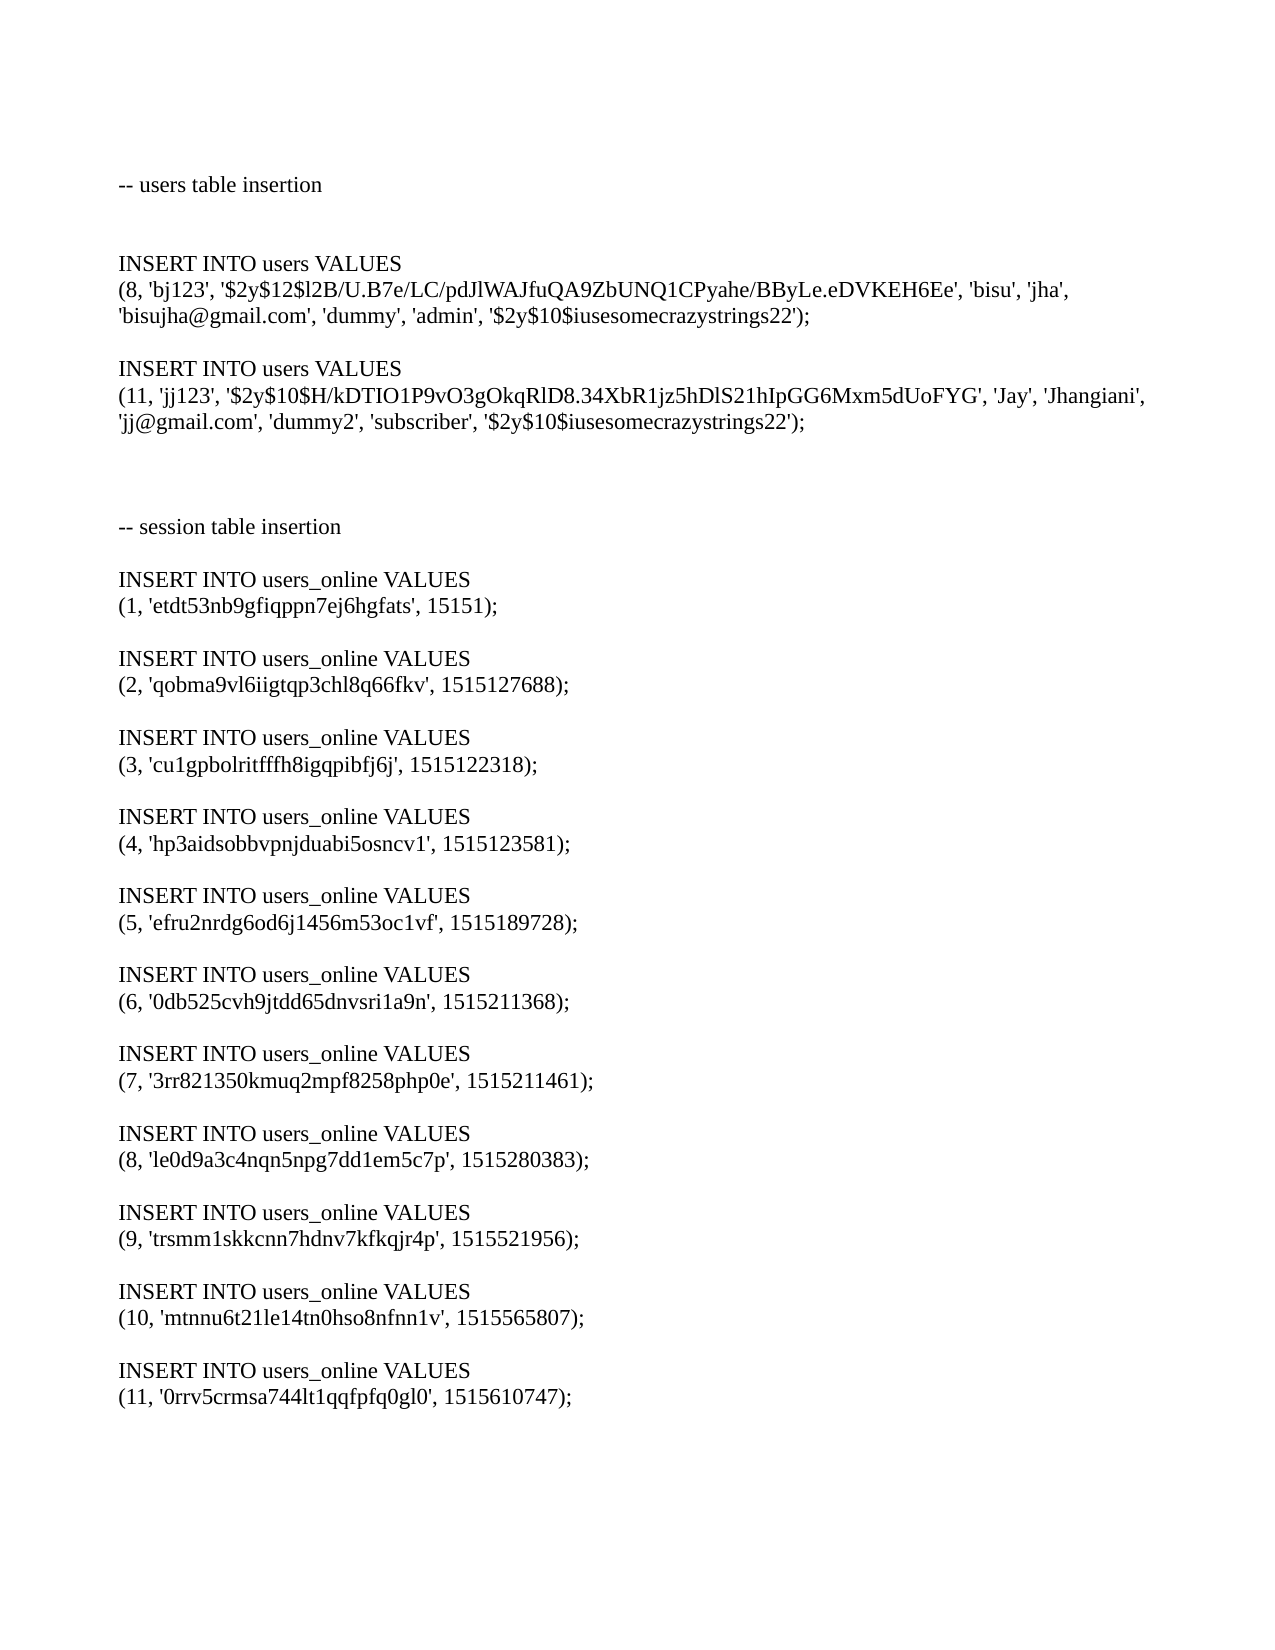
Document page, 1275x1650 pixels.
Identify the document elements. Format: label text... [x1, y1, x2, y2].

text (4, 'hp3aidsobbvpnjduabi5osncv1', 1515123581); [118, 830, 1157, 856]
text (1, 'etdt53nb9gfiqppn7ej6hgfats', 15151); [118, 592, 1157, 619]
text INSERT INTO users_online VALUES [118, 724, 1157, 751]
text INSERT INTO users_online VALUES [118, 961, 1157, 988]
text INSERT INTO users VALUES [118, 355, 1157, 382]
text -- session table insertion [118, 513, 1157, 540]
text INSERT INTO users_online VALUES [118, 1278, 1157, 1304]
text INSERT INTO users_online VALUES [118, 1041, 1157, 1067]
text (3, 'cu1gpbolritfffh8igqpibfj6j', 1515122318); [118, 751, 1157, 777]
text (6, '0db525cvh9jtdd65dnvsri1a9n', 1515211368); [118, 988, 1157, 1014]
text INSERT INTO users VALUES [118, 250, 1157, 276]
text (9, 'trsmm1skkcnn7hdnv7kfkqjr4p', 1515521956); [118, 1225, 1157, 1251]
text INSERT INTO users_online VALUES [118, 1119, 1157, 1146]
text INSERT INTO users_online VALUES [118, 803, 1157, 830]
text (10, 'mtnnu6t21le14tn0hso8nfnn1v', 1515565807); [118, 1304, 1157, 1330]
text (8, 'bj123', '$2y$12$l2B/U.B7e/LC/pdJlWAJfuQA9ZbUNQ1CPyahe/BByLe.eDVKEH6Ee', 'bisu', 'jha', 'bisujha@gmail.com', 'dummy', 'admin', '$2y$10$iusesomecrazystrings22'); [118, 276, 1157, 329]
text (7, '3rr821350kmuq2mpf8258php0e', 1515211461); [118, 1067, 1157, 1093]
text INSERT INTO users_online VALUES [118, 1357, 1157, 1383]
text (11, 'jj123', '$2y$10$H/kDTIO1P9vO3gOkqRlD8.34XbR1jz5hDlS21hIpGG6Mxm5dUoFYG', 'Jay', 'Jhangiani', 'jj@gmail.com', 'dummy2', 'subscriber', '$2y$10$iusesomecrazystrings22'); [118, 382, 1157, 434]
text -- users table insertion [118, 171, 1157, 197]
text (8, 'le0d9a3c4nqn5npg7dd1em5c7p', 1515280383); [118, 1146, 1157, 1172]
text INSERT INTO users_online VALUES [118, 645, 1157, 672]
text (11, '0rrv5crmsa744lt1qqfpfq0gl0', 1515610747); [118, 1383, 1157, 1409]
text (5, 'efru2nrdg6od6j1456m53oc1vf', 1515189728); [118, 909, 1157, 935]
text INSERT INTO users_online VALUES [118, 566, 1157, 592]
text (2, 'qobma9vl6iigtqp3chl8q66fkv', 1515127688); [118, 672, 1157, 698]
text INSERT INTO users_online VALUES [118, 1199, 1157, 1225]
text INSERT INTO users_online VALUES [118, 882, 1157, 909]
